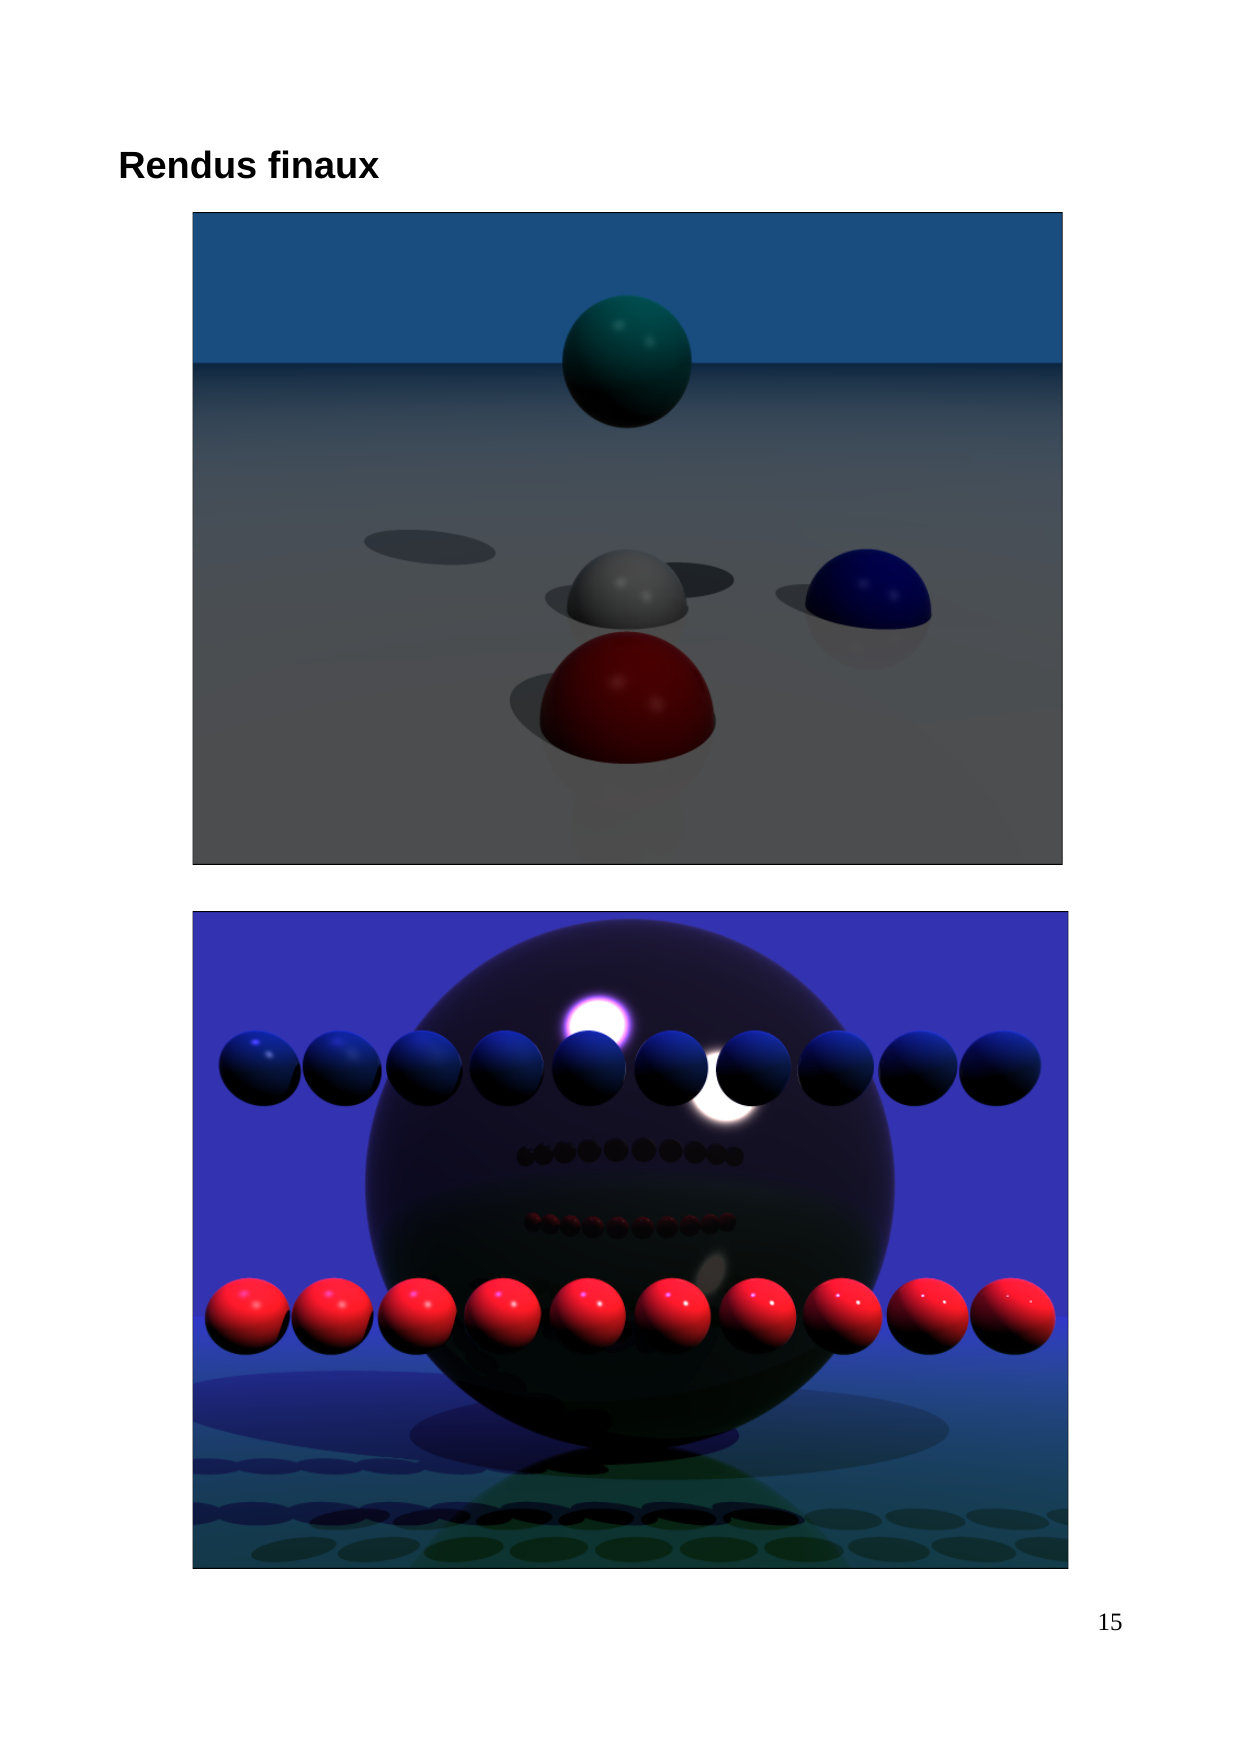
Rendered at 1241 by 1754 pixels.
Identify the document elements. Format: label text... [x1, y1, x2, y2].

picture [192, 911, 1069, 1569]
subtitle Rendus finaux [118, 143, 1122, 187]
picture [192, 212, 1063, 865]
